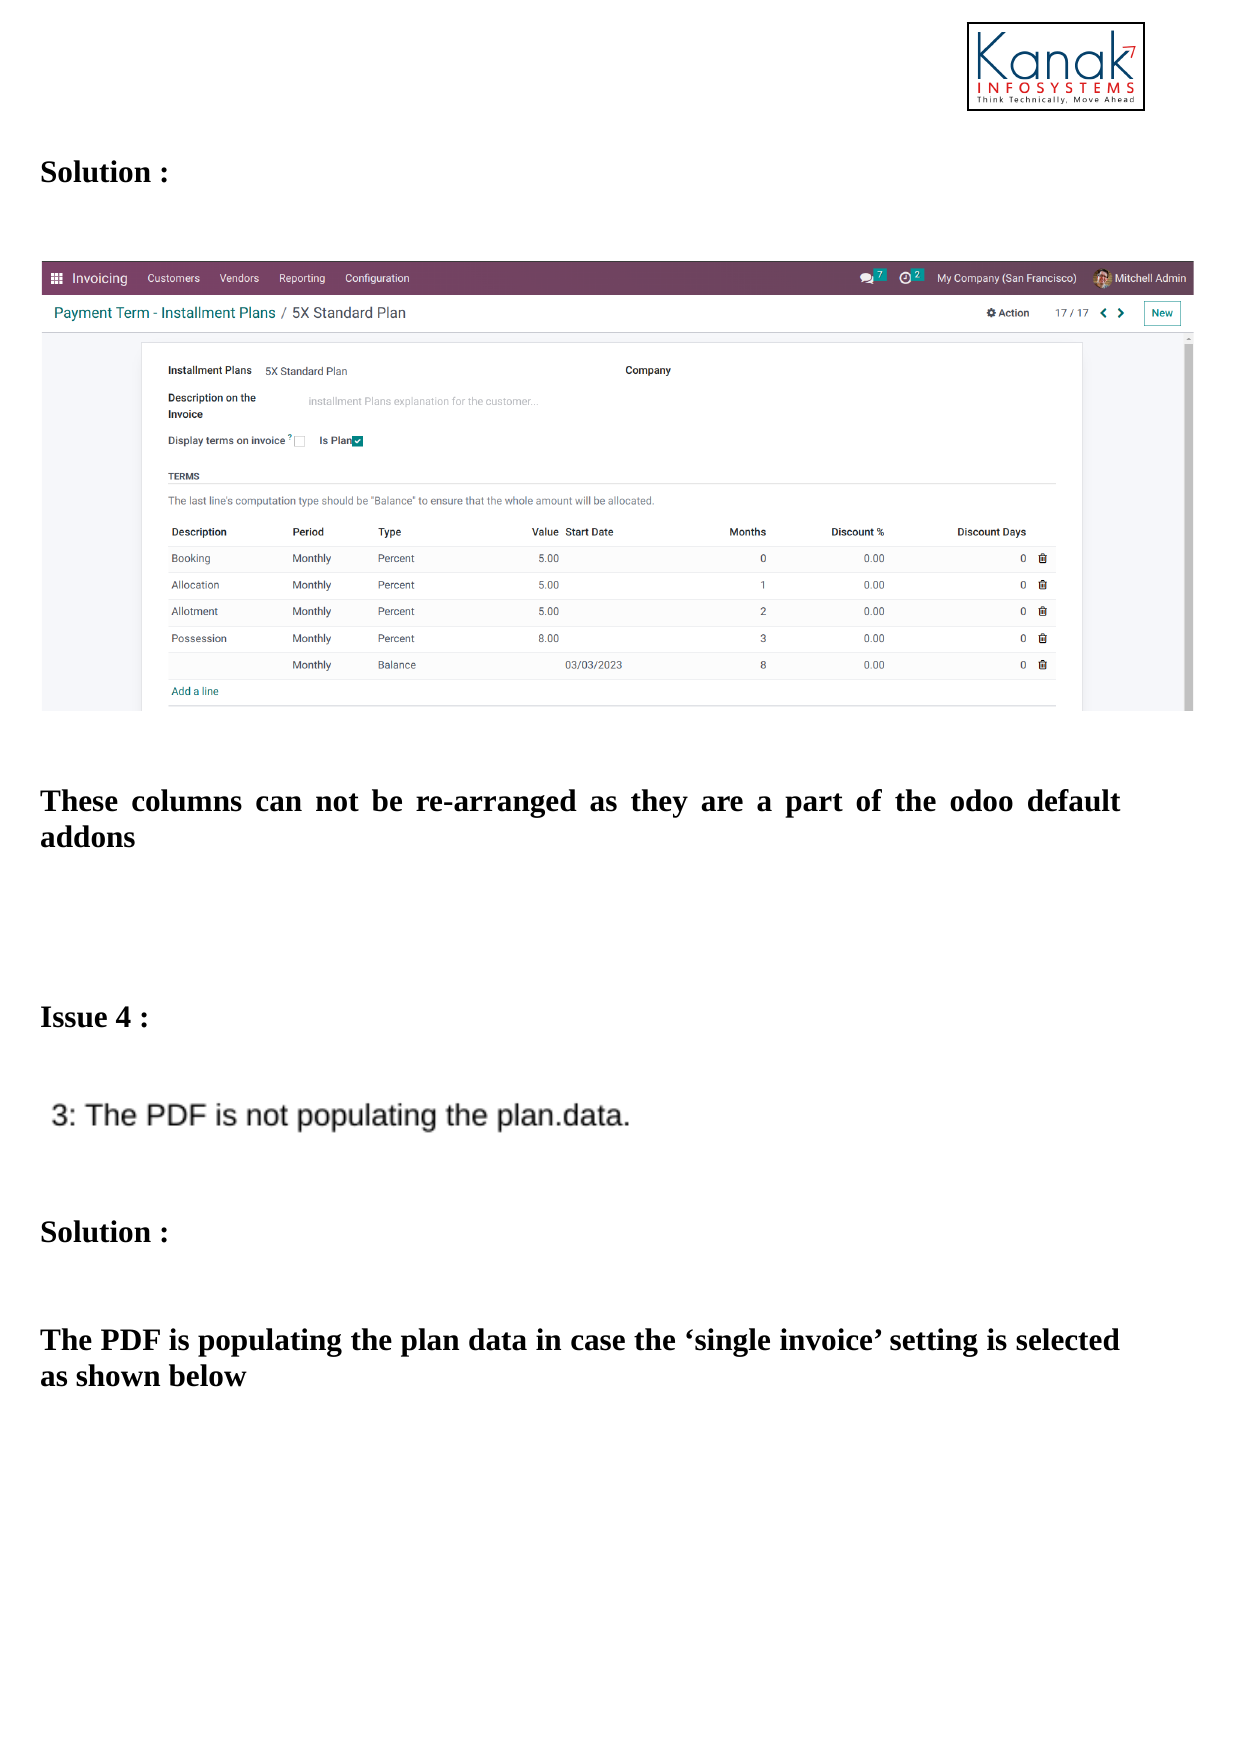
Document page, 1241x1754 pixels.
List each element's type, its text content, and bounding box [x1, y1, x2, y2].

text Issue 4 : [40, 998, 1122, 1034]
text These columns can not be re-arranged as they are a part of the odoo default addons [40, 782, 1122, 854]
text Solution : [40, 1213, 1122, 1249]
text The PDF is populating the plan data in case the ‘single invoice’ setting is selected as shown below [40, 1321, 1122, 1393]
picture [41, 261, 1194, 711]
picture [969, 24, 1143, 109]
picture [44, 1090, 644, 1148]
text Solution : [40, 153, 1122, 189]
